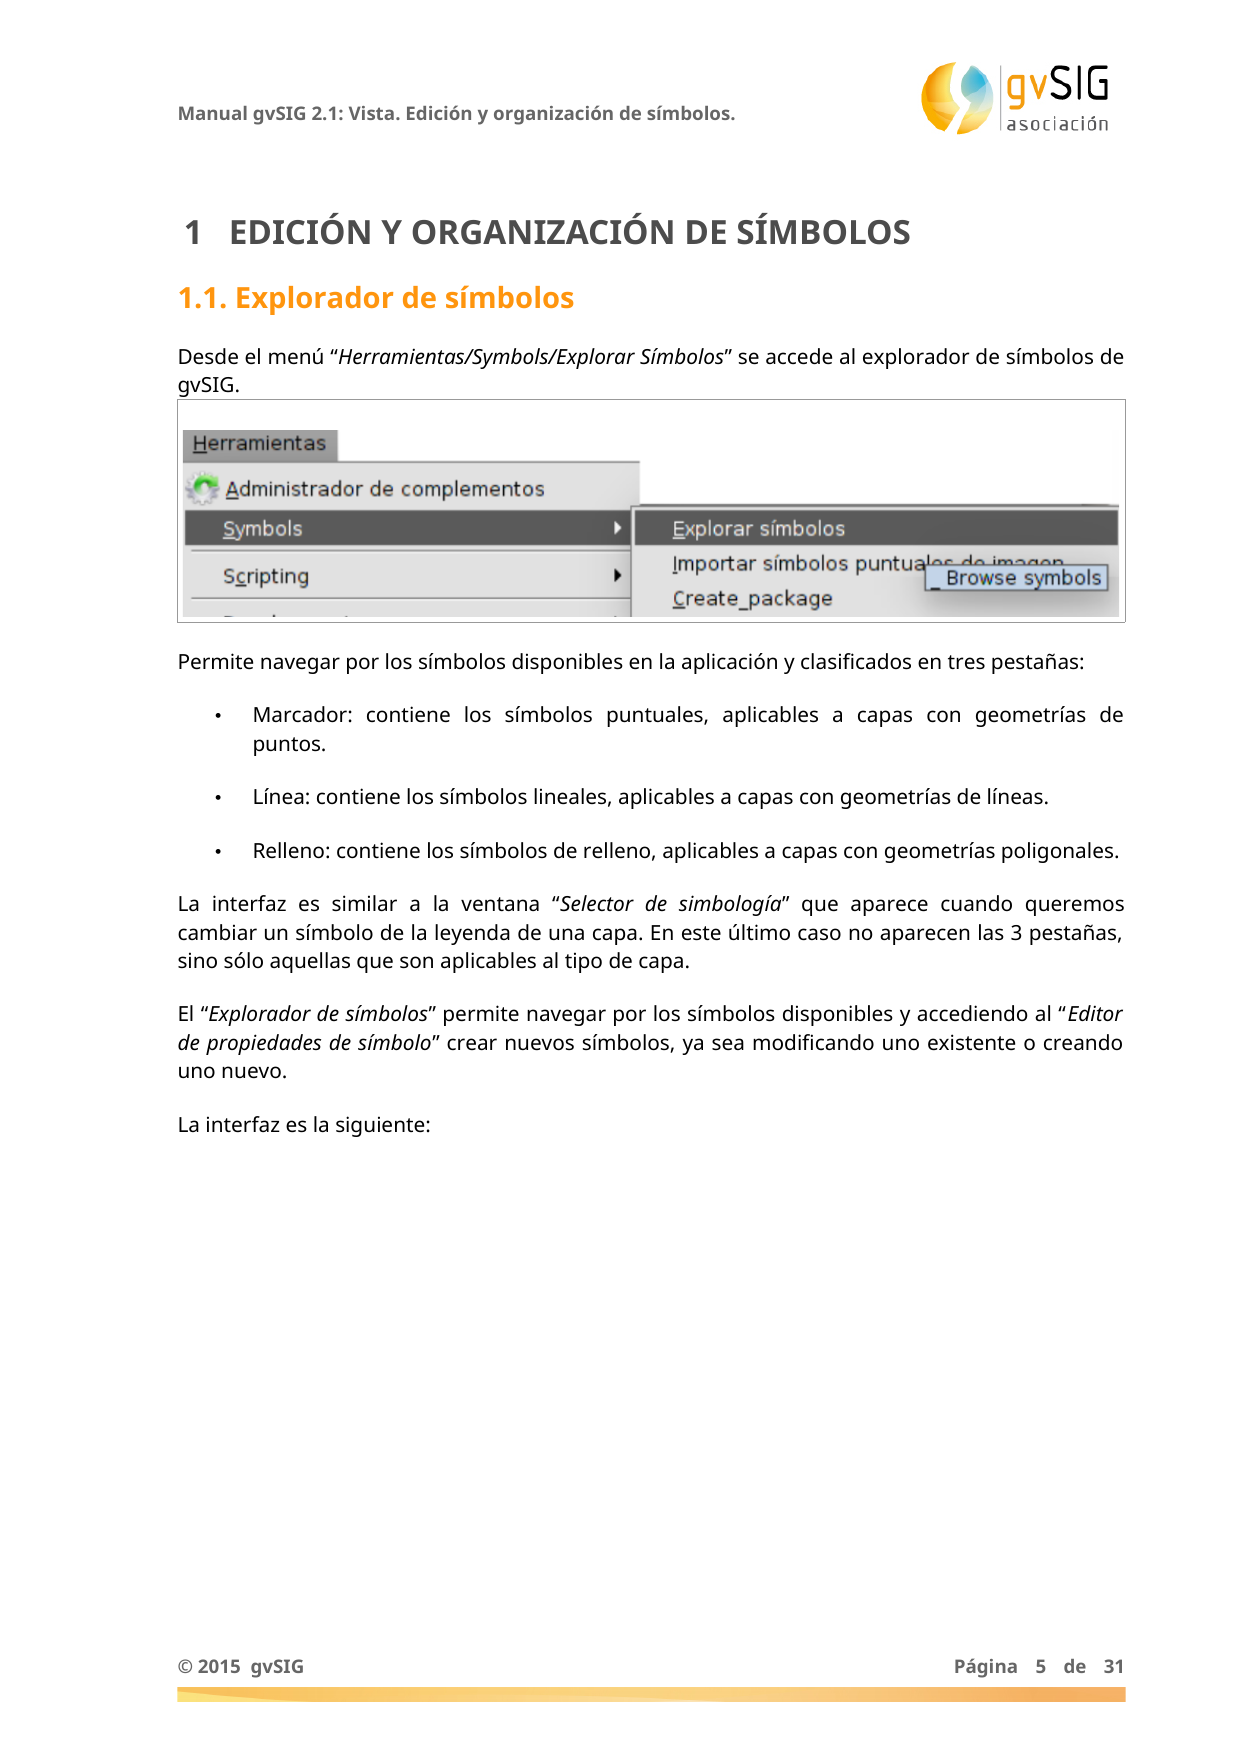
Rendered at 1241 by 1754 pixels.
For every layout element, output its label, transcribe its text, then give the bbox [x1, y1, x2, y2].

list Relleno: contiene los símbolos de relleno, aplicables a capas con geometrías poligonales. [215, 836, 1125, 864]
text El “Explorador de símbolos” permite navegar por los símbolos disponibles y accediendo al “Editor de propiedades de símbolo” crear nuevos símbolos, ya sea modificando uno existente o creando uno nuevo. [177, 999, 1125, 1085]
picture [902, 47, 1122, 148]
text La interfaz es similar a la ventana “Selector de simbología” que aparece cuando queremos cambiar un símbolo de la leyenda de una capa. En este último caso no aparecen las 3 pestañas, sino sólo aquellas que son aplicables al tipo de capa. [177, 889, 1125, 974]
list Marcador: contiene los símbolos puntuales, aplicables a capas con geometrías de puntos. [215, 701, 1125, 757]
picture [177, 1687, 1126, 1702]
table_header [178, 400, 1125, 622]
picture [182, 430, 1120, 617]
text Permite navegar por los símbolos disponibles en la aplicación y clasificados en tres pestañas: [177, 647, 1125, 676]
text Desde el menú “Herramientas/Symbols/Explorar Símbolos” se accede al explorador de símbolos de gvSIG. [177, 342, 1125, 399]
list Línea: contiene los símbolos lineales, aplicables a capas con geometrías de líneas. [215, 782, 1125, 811]
subtitle 1.1. Explorador de símbolos [177, 277, 1125, 317]
text La interfaz es la siguiente: [177, 1110, 1125, 1138]
subtitle Edición y organización de símbolos [183, 208, 1125, 254]
